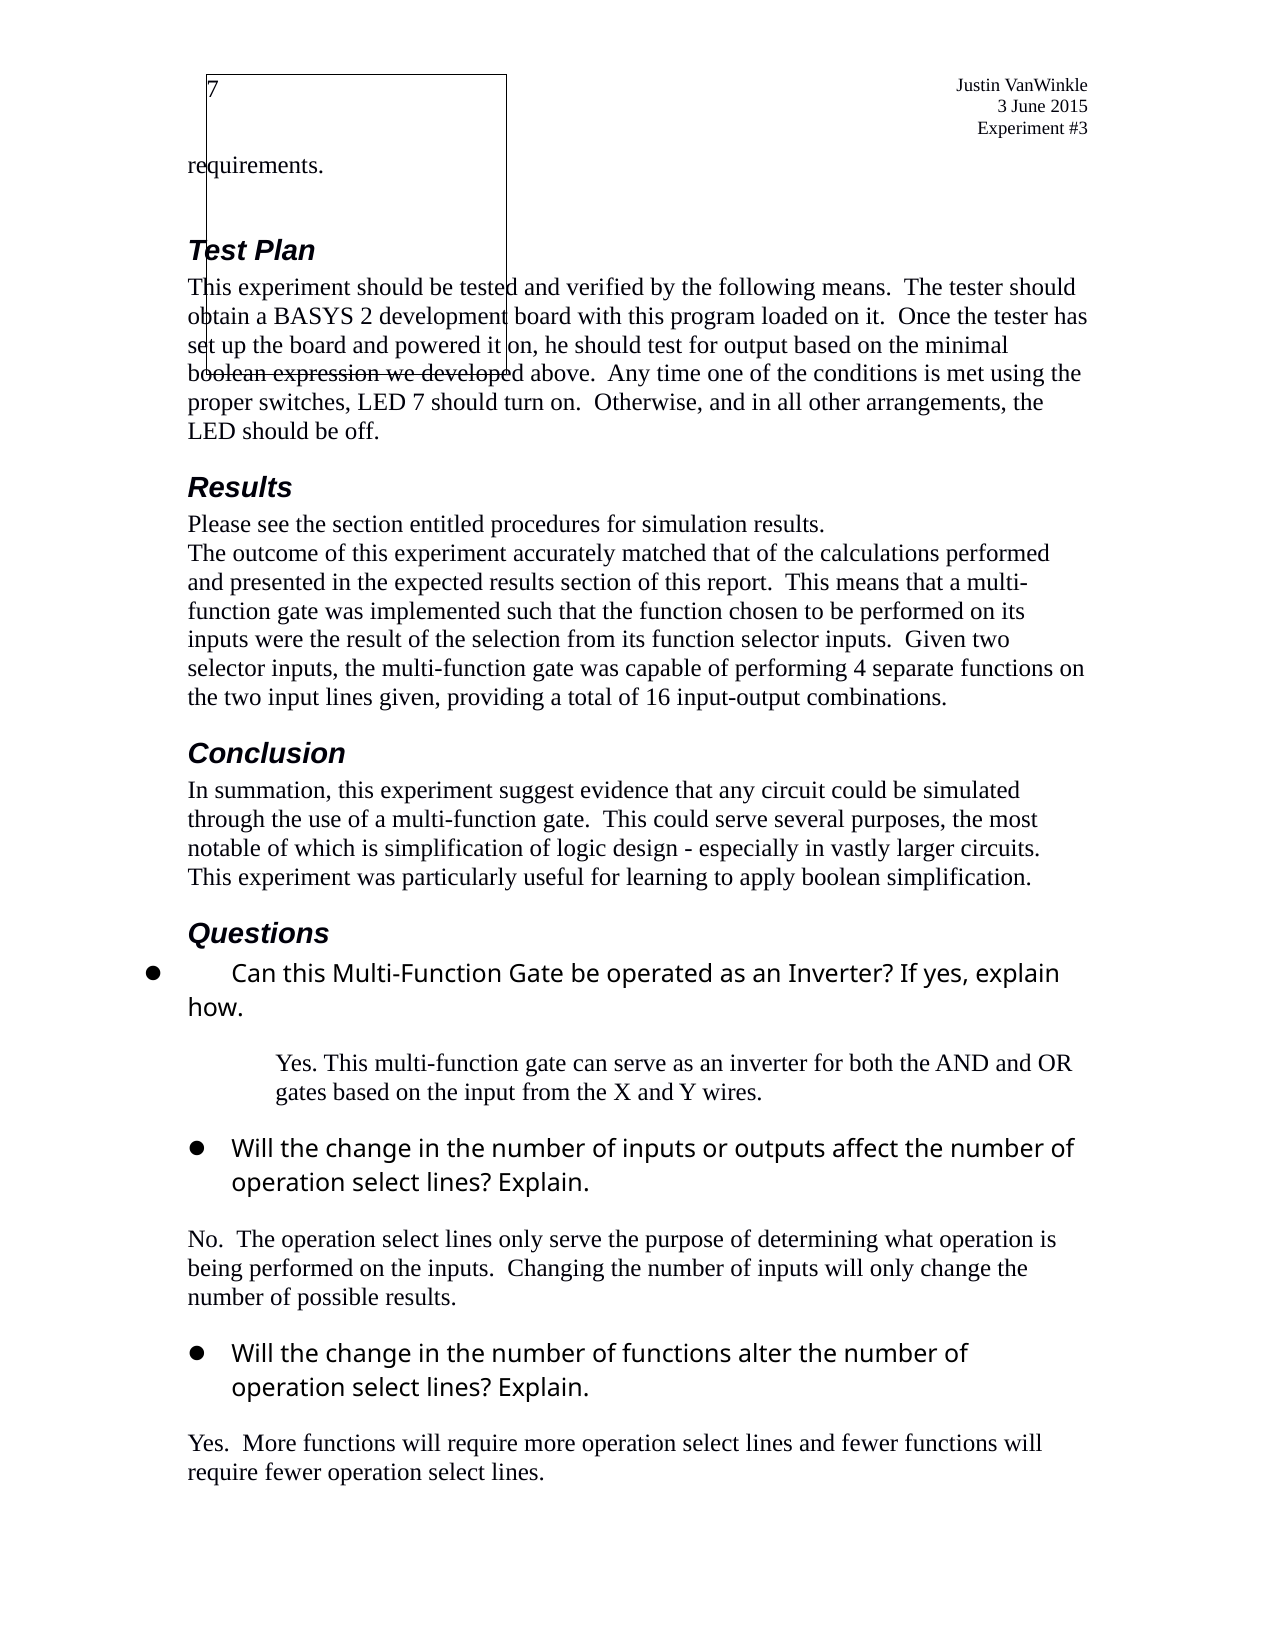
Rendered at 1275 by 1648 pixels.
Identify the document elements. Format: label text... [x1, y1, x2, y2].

text The outcome of this experiment accurately matched that of the calculations performed and presented in the expected results section of this report. This means that a multi-function gate was implemented such that the function chosen to be performed on its inputs were the result of the selection from its function selector inputs. Given two selector inputs, the multi-function gate was capable of performing 4 separate functions on the two input lines given, providing a total of 16 input-output combinations. [187, 538, 1088, 711]
subtitle Conclusion [187, 736, 1088, 769]
text requirements. [187, 150, 1088, 179]
text This experiment should be tested and verified by the following means. The tester should obtain a BASYS 2 development board with this program loaded on it. Once the tester has set up the board and powered it on, he should test for output based on the minimal boolean expression we developed above. Any time one of the conditions is met using the proper switches, LED 7 should turn on. Otherwise, and in all other arrangements, the LED should be off. [187, 272, 1088, 445]
text In summation, this experiment suggest evidence that any circuit could be simulated through the use of a multi-function gate. This could serve several purposes, the most notable of which is simplification of logic design - especially in vastly larger circuits. This experiment was particularly useful for learning to apply boolean simplification. [187, 776, 1088, 891]
subtitle Questions [187, 916, 1088, 949]
list Will the change in the number of functions alter the number of operation select lines? Explain. [187, 1335, 1088, 1403]
list Can this Multi-Function Gate be operated as an Inverter? If yes, explain how. [143, 955, 1088, 1023]
text Yes. More functions will require more operation select lines and fewer functions will require fewer operation select lines. [187, 1428, 1088, 1486]
text No. The operation select lines only serve the purpose of determining what operation is being performed on the inputs. Changing the number of inputs will only change the number of possible results. [187, 1224, 1088, 1310]
subtitle Test Plan [187, 232, 1088, 266]
subtitle Results [187, 470, 1088, 503]
text Please see the section entitled procedures for simulation results. [187, 509, 1088, 538]
list Will the change in the number of inputs or outputs affect the number of operation select lines? Explain. [187, 1131, 1088, 1199]
text Yes. This multi-function gate can serve as an inverter for both the AND and OR gates based on the input from the X and Y wires. [275, 1048, 1088, 1106]
